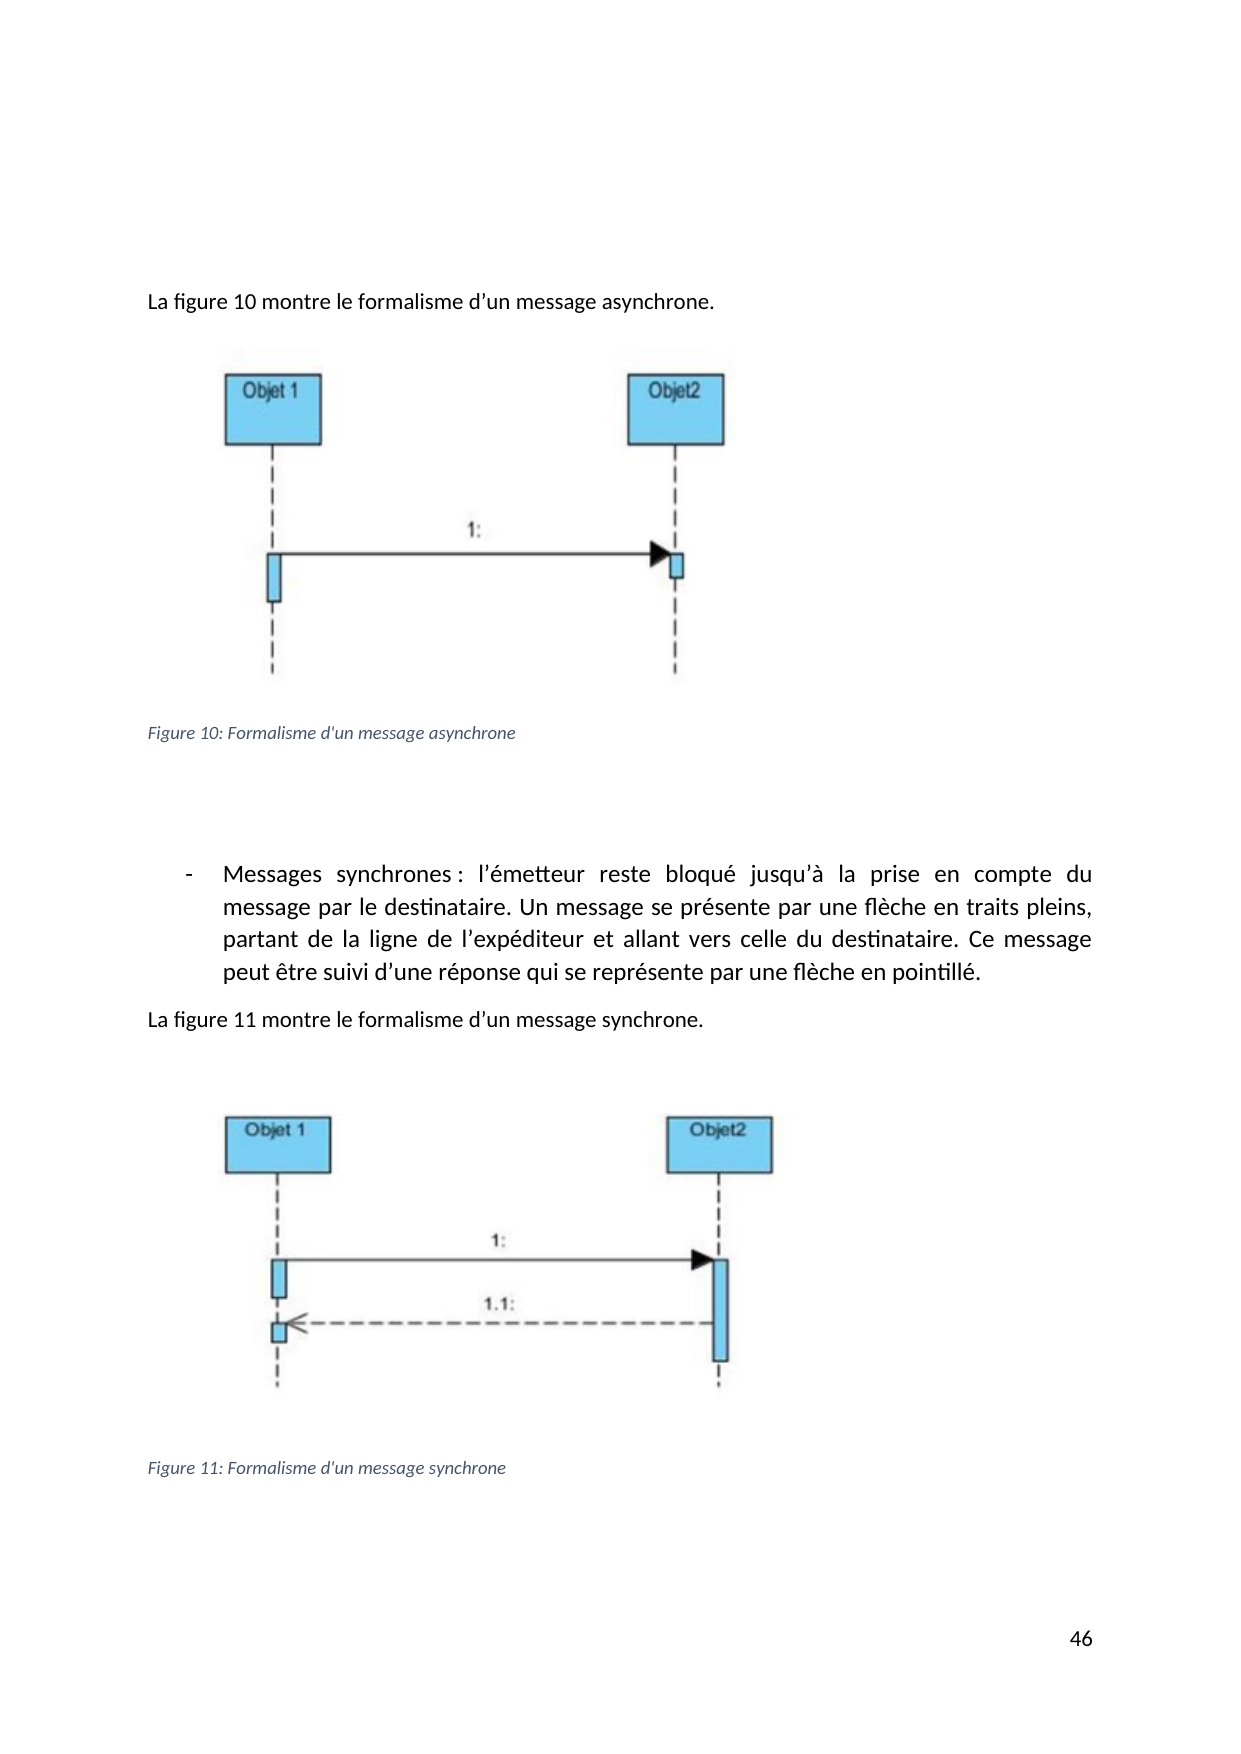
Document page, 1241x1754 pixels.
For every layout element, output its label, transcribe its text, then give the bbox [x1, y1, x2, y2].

picture [147, 333, 778, 703]
text Figure 10: Formalisme d'un message asynchrone [148, 721, 1093, 744]
text La figure 11 montre le formalisme d’un message synchrone. [148, 1005, 1093, 1033]
text La figure 10 montre le formalisme d’un message asynchrone. [148, 287, 1093, 315]
picture [147, 1051, 854, 1438]
list Messages synchrones : l’émetteur reste bloqué jusqu’à la prise en compte du message par le destinataire. Un message se présente par une flèche en traits pleins, partant de la ligne de l’expéditeur et allant vers celle du destinataire. Ce message peut être suivi d’une réponse qui se représente par une flèche en pointillé. [185, 858, 1093, 986]
text Figure 11: Formalisme d'un message synchrone [148, 1456, 1093, 1479]
